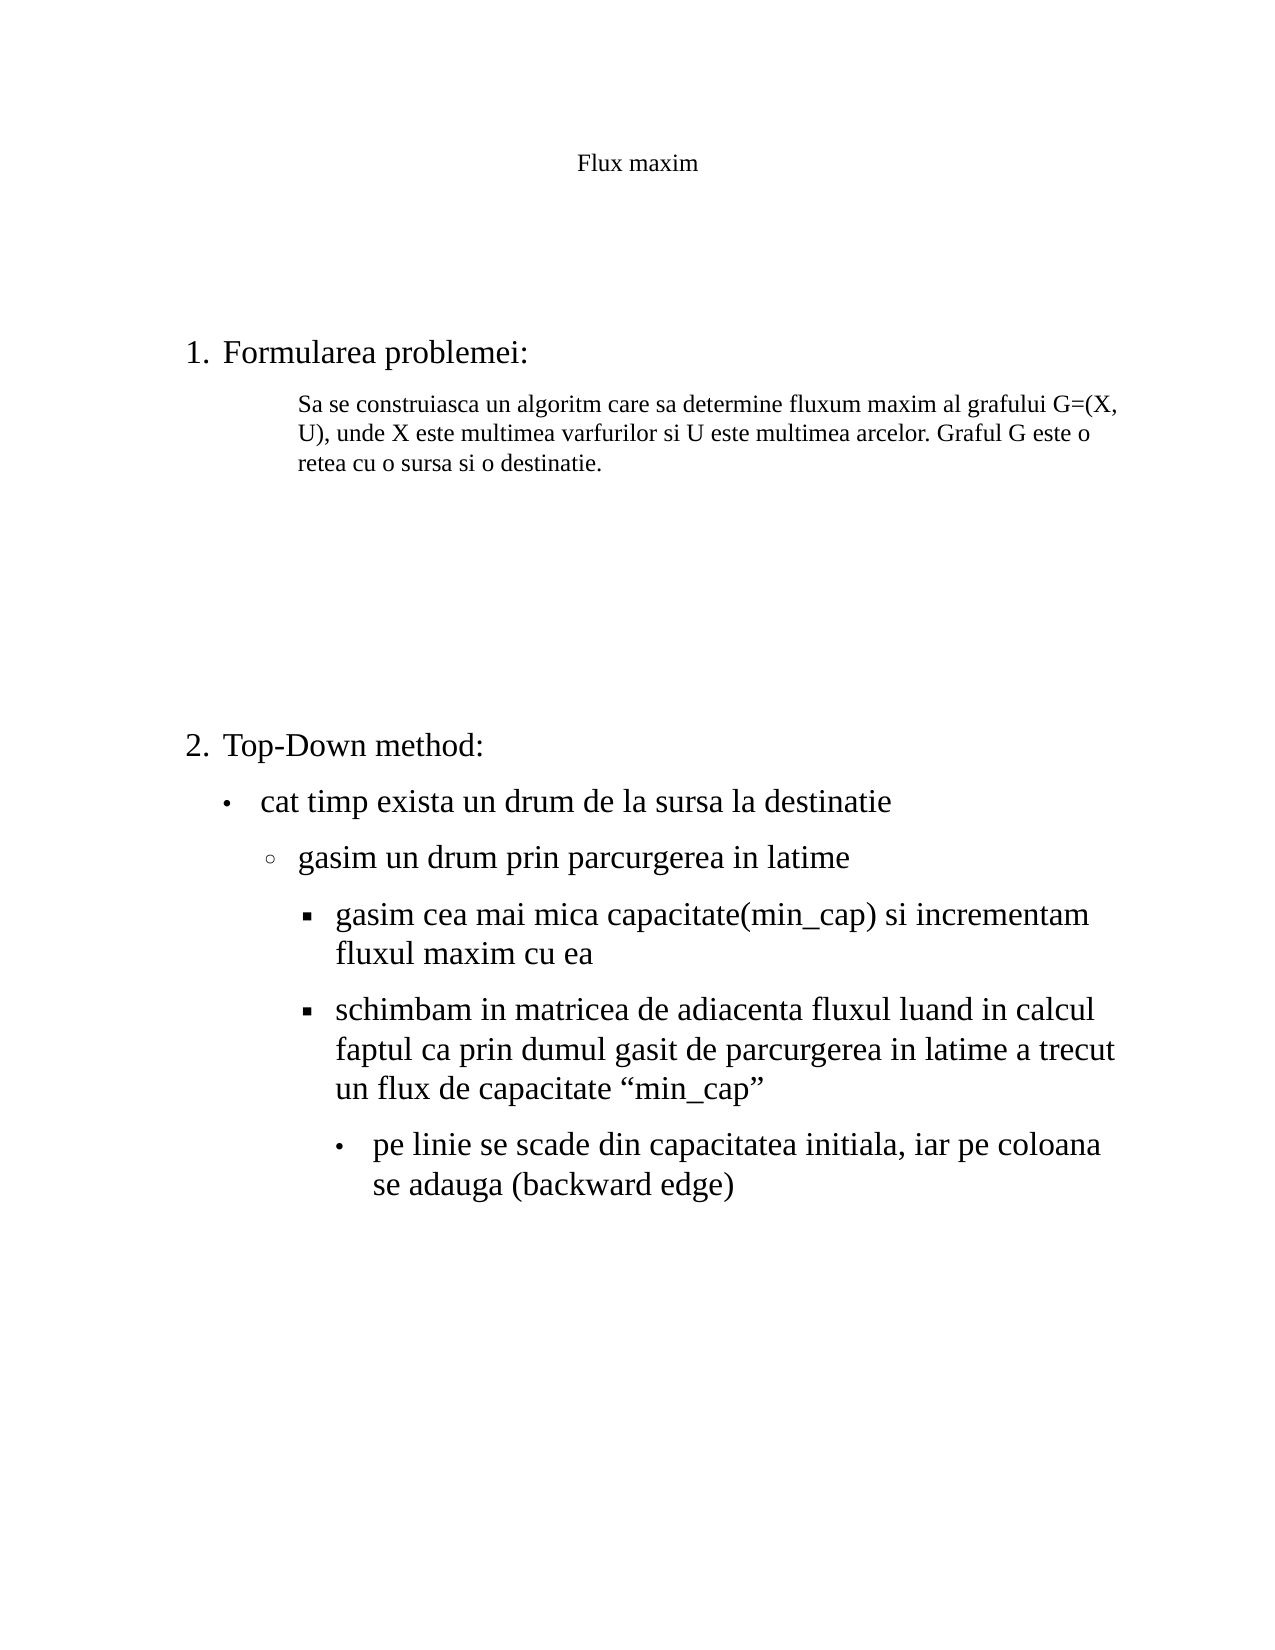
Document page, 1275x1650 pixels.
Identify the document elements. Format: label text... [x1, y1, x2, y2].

list Sa se construiasca un algoritm care sa determine fluxum maxim al grafului G=(X, U), unde X este multimea varfurilor si U este multimea arcelor. Graful G este o retea cu o sursa si o destinatie. [298, 389, 1127, 477]
list Top-Down method: [185, 725, 1127, 764]
text Flux maxim [148, 148, 1127, 176]
list cat timp exista un drum de la sursa la destinatie [223, 782, 1127, 820]
list Formularea problemei: [185, 333, 1127, 371]
list pe linie se scade din capacitatea initiala, iar pe coloana se adauga (backward edge) [335, 1124, 1127, 1202]
list gasim cea mai mica capacitate(min_cap) si incrementam fluxul maxim cu ea [298, 894, 1127, 972]
list schimbam in matricea de adiacenta fluxul luand in calcul faptul ca prin dumul gasit de parcurgerea in latime a trecut un flux de capacitate “min_cap” [298, 989, 1127, 1107]
list gasim un drum prin parcurgerea in latime [260, 838, 1127, 876]
